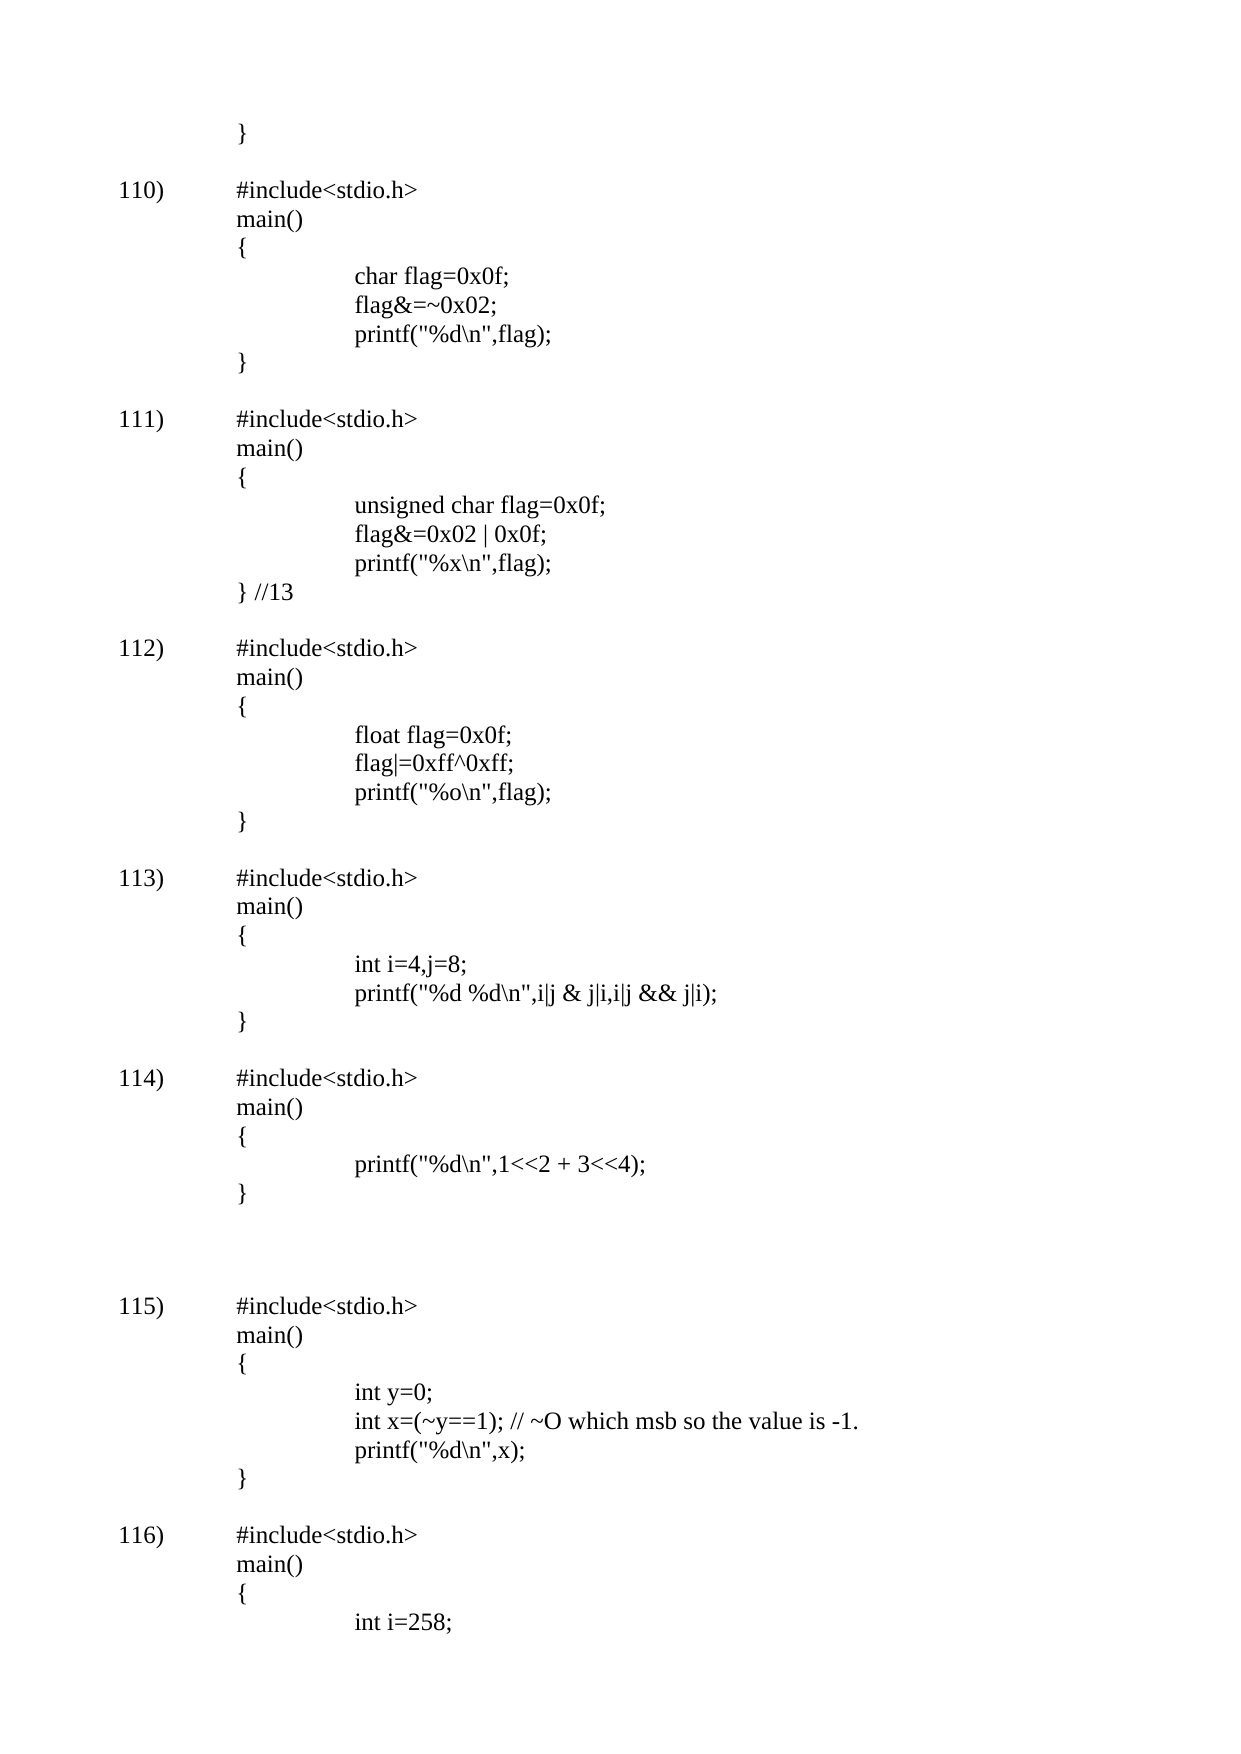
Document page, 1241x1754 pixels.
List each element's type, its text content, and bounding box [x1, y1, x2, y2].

text float flag=0x0f; [118, 720, 1122, 748]
text 114) #include<stdio.h> [118, 1063, 1122, 1092]
text 113) #include<stdio.h> [118, 863, 1122, 891]
text 115) #include<stdio.h> [118, 1291, 1122, 1320]
text { [118, 691, 1122, 720]
text { [118, 1121, 1122, 1149]
text main() [118, 891, 1122, 920]
text main() [118, 433, 1122, 462]
text } [118, 1463, 1122, 1492]
text { [118, 1348, 1122, 1377]
text main() [118, 1549, 1122, 1578]
text main() [118, 1320, 1122, 1348]
text printf("%o\n",flag); [118, 777, 1122, 806]
text { [118, 920, 1122, 949]
text { [118, 462, 1122, 490]
text 111) #include<stdio.h> [118, 404, 1122, 433]
text printf("%x\n",flag); [118, 548, 1122, 577]
text } [118, 347, 1122, 376]
text int x=(~y==1); // ~O which msb so the value is -1. [118, 1406, 1122, 1435]
text printf("%d\n",x); [118, 1435, 1122, 1463]
text main() [118, 662, 1122, 691]
text printf("%d\n",1<<2 + 3<<4); [118, 1149, 1122, 1178]
text } [118, 1178, 1122, 1207]
text 116) #include<stdio.h> [118, 1520, 1122, 1549]
text { [118, 232, 1122, 261]
text flag&=~0x02; [118, 290, 1122, 319]
text main() [118, 1092, 1122, 1121]
text { [118, 1578, 1122, 1607]
text int i=4,j=8; [118, 949, 1122, 978]
text 112) #include<stdio.h> [118, 633, 1122, 662]
text 110) #include<stdio.h> [118, 175, 1122, 204]
text printf("%d\n",flag); [118, 319, 1122, 347]
text } //13 [118, 577, 1122, 605]
text } [118, 1006, 1122, 1035]
text } [118, 118, 1122, 147]
text int y=0; [118, 1377, 1122, 1406]
text printf("%d %d\n",i|j & j|i,i|j && j|i); [118, 978, 1122, 1006]
text } [118, 806, 1122, 835]
text main() [118, 204, 1122, 232]
text int i=258; [118, 1607, 1122, 1635]
text unsigned char flag=0x0f; [118, 490, 1122, 519]
text flag|=0xff^0xff; [118, 748, 1122, 777]
text char flag=0x0f; [118, 261, 1122, 290]
text flag&=0x02 | 0x0f; [118, 519, 1122, 548]
